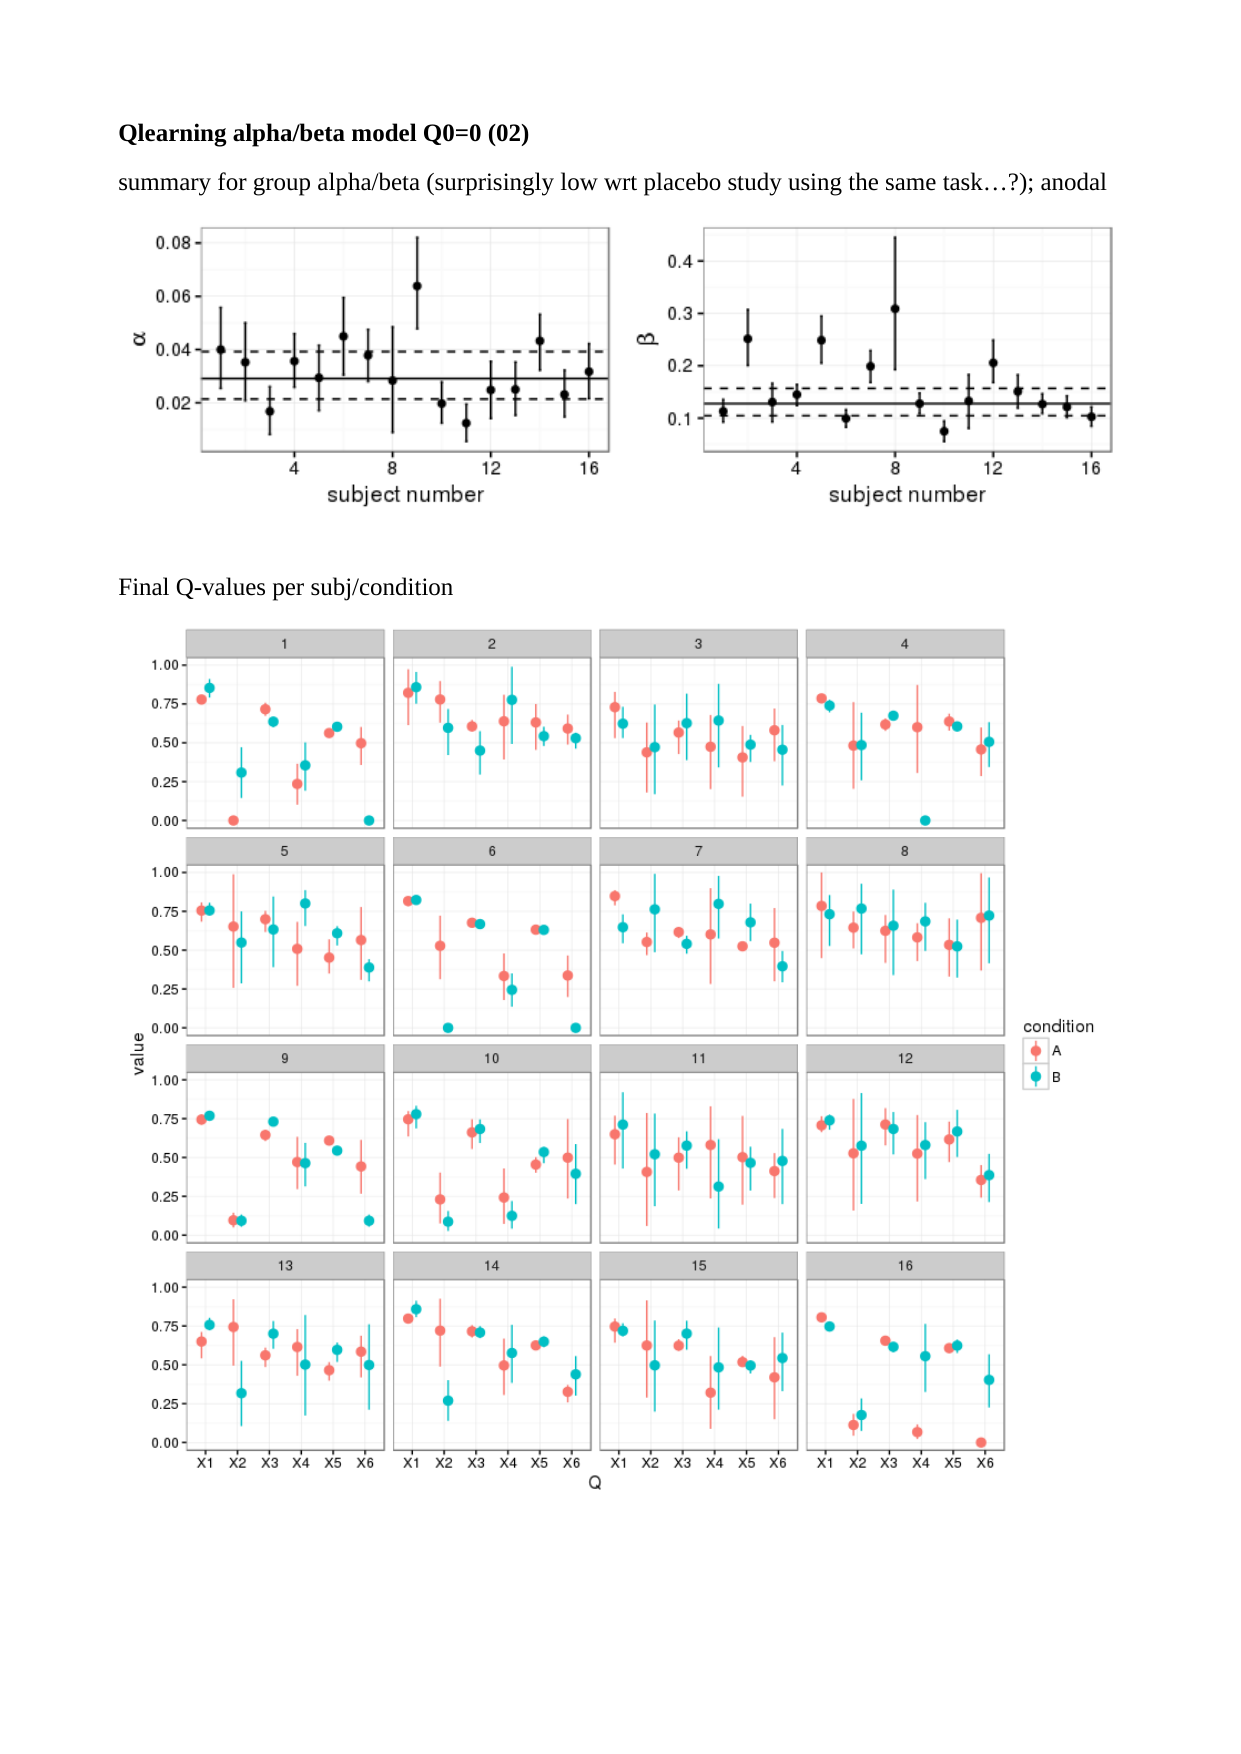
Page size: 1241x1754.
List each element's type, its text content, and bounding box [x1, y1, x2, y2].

text Qlearning alpha/beta model Q0=0 (02) [118, 118, 1122, 147]
picture [118, 216, 1123, 518]
text Final Q-values per subj/condition [118, 572, 1122, 601]
picture [118, 621, 1123, 1501]
text summary for group alpha/beta (surprisingly low wrt placebo study using the same task…?); anodal [118, 167, 1122, 196]
